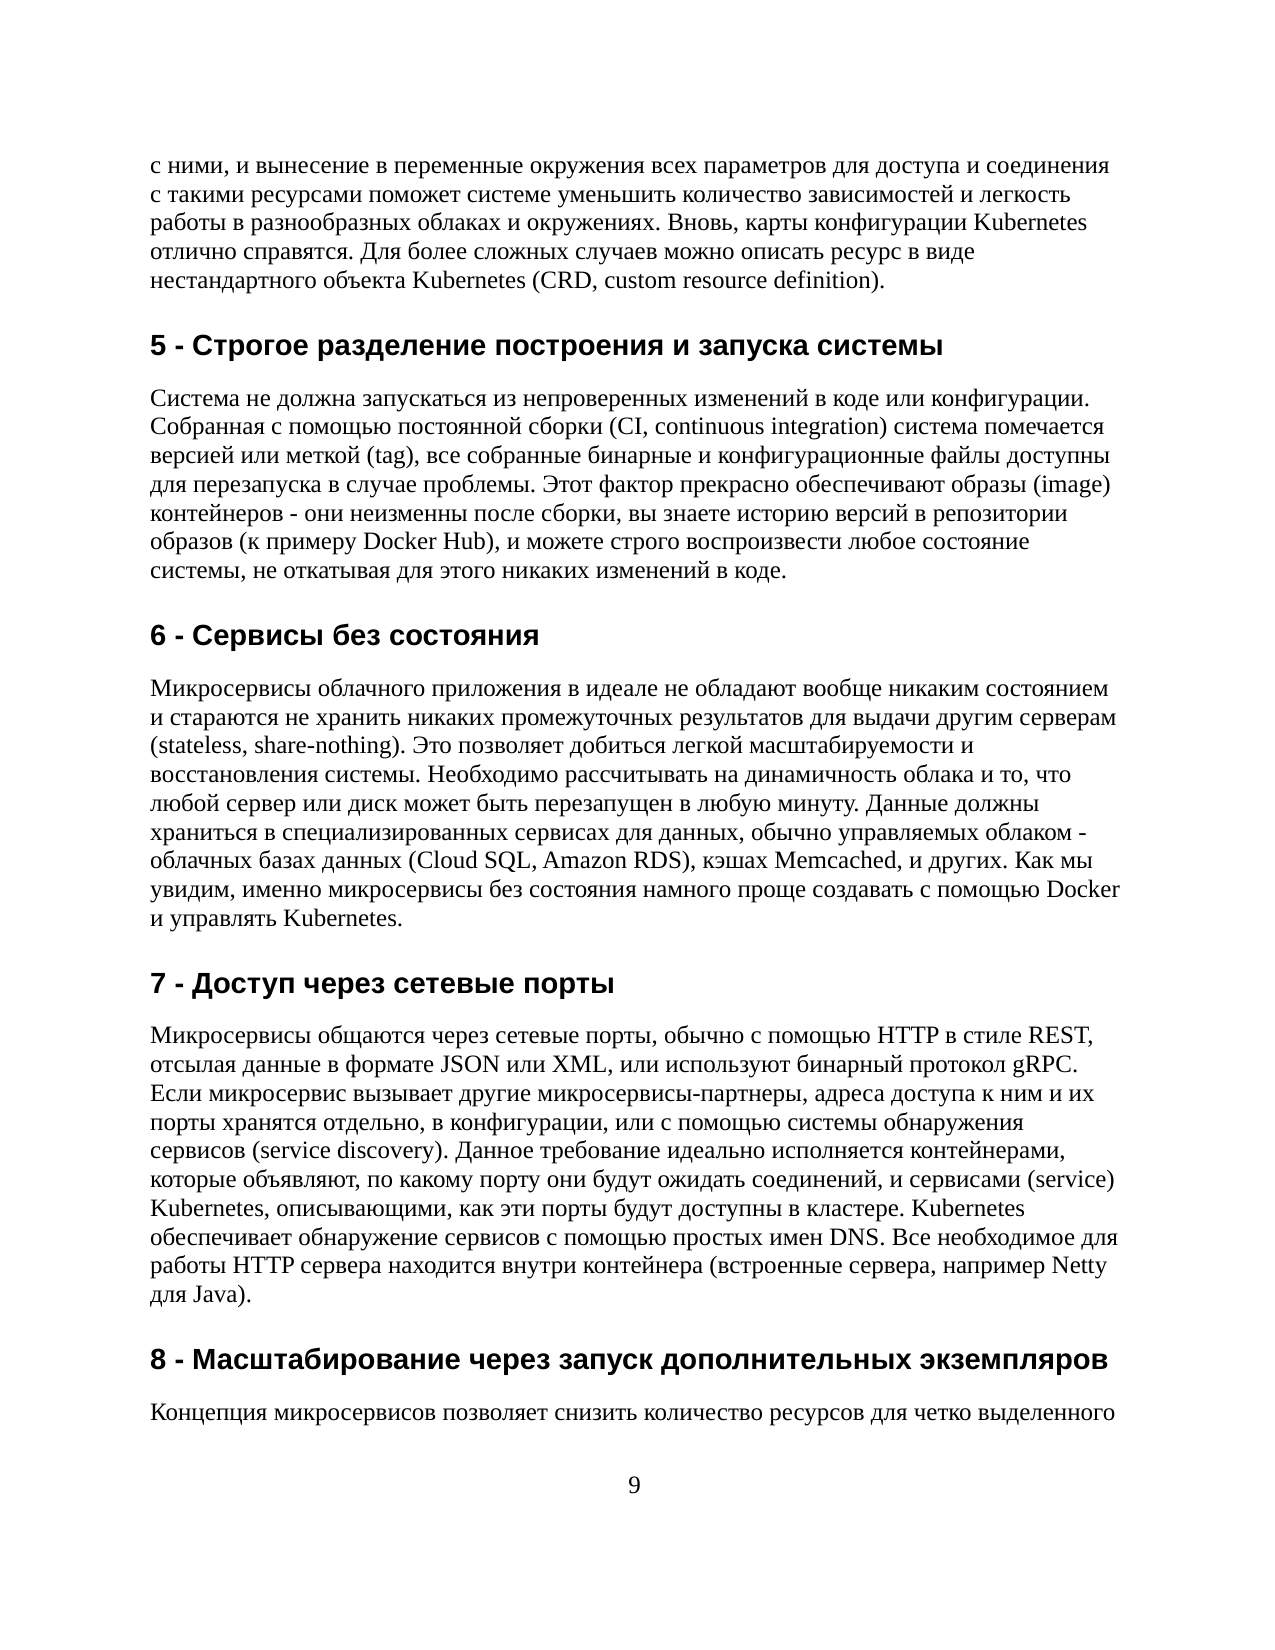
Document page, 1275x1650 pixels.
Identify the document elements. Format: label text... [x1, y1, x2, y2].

text Концепция микросервисов позволяет снизить количество ресурсов для четко выделенного [150, 1397, 1125, 1426]
subtitle 6 - Сервисы без состояния [150, 618, 1125, 651]
subtitle 5 - Строгое разделение построения и запуска системы [150, 328, 1125, 361]
text Микросервисы облачного приложения в идеале не обладают вообще никаким состоянием и стараются не хранить никаких промежуточных результатов для выдачи другим серверам (stateless, share-nothing). Это позволяет добиться легкой масштабируемости и восстановления системы. Необходимо рассчитывать на динамичность облака и то, что любой сервер или диск может быть перезапущен в любую минуту. Данные должны храниться в специализированных сервисах для данных, обычно управляемых облаком - облачных базах данных (Cloud SQL, Amazon RDS), кэшах Memcached, и других. Как мы увидим, именно микросервисы без состояния намного проще создавать с помощью Docker и управлять Kubernetes. [150, 673, 1125, 932]
text Система не должна запускаться из непроверенных изменений в коде или конфигурации. Собранная с помощью постоянной сборки (CI, continuous integration) система помечается версией или меткой (tag), все собранные бинарные и конфигурационные файлы доступны для перезапуска в случае проблемы. Этот фактор прекрасно обеспечивают образы (image) контейнеров - они неизменны после сборки, вы знаете историю версий в репозитории образов (к примеру Docker Hub), и можете строго воспроизвести любое состояние системы, не откатывая для этого никаких изменений в коде. [150, 383, 1125, 584]
text с ними, и вынесение в переменные окружения всех параметров для доступа и соединения с такими ресурсами поможет системе уменьшить количество зависимостей и легкость работы в разнообразных облаках и окружениях. Вновь, карты конфигурации Kubernetes отлично справятся. Для более сложных случаев можно описать ресурс в виде нестандартного объекта Kubernetes (CRD, custom resource definition). [150, 150, 1125, 294]
text Микросервисы общаются через сетевые порты, обычно с помощью HTTP в стиле REST, отсылая данные в формате JSON или XML, или используют бинарный протокол gRPC. Если микросервис вызывает другие микросервисы-партнеры, адреса доступа к ним и их порты хранятся отдельно, в конфигурации, или с помощью системы обнаружения сервисов (service discovery). Данное требование идеально исполняется контейнерами, которые объявляют, по какому порту они будут ожидать соединений, и сервисами (service) Kubernetes, описывающими, как эти порты будут доступны в кластере. Kubernetes обеспечивает обнаружение сервисов с помощью простых имен DNS. Все необходимое для работы HTTP сервера находится внутри контейнера (встроенные сервера, например Netty для Java). [150, 1021, 1125, 1308]
subtitle 7 - Доступ через сетевые порты [150, 966, 1125, 999]
subtitle 8 - Масштабирование через запуск дополнительных экземпляров [150, 1342, 1125, 1376]
